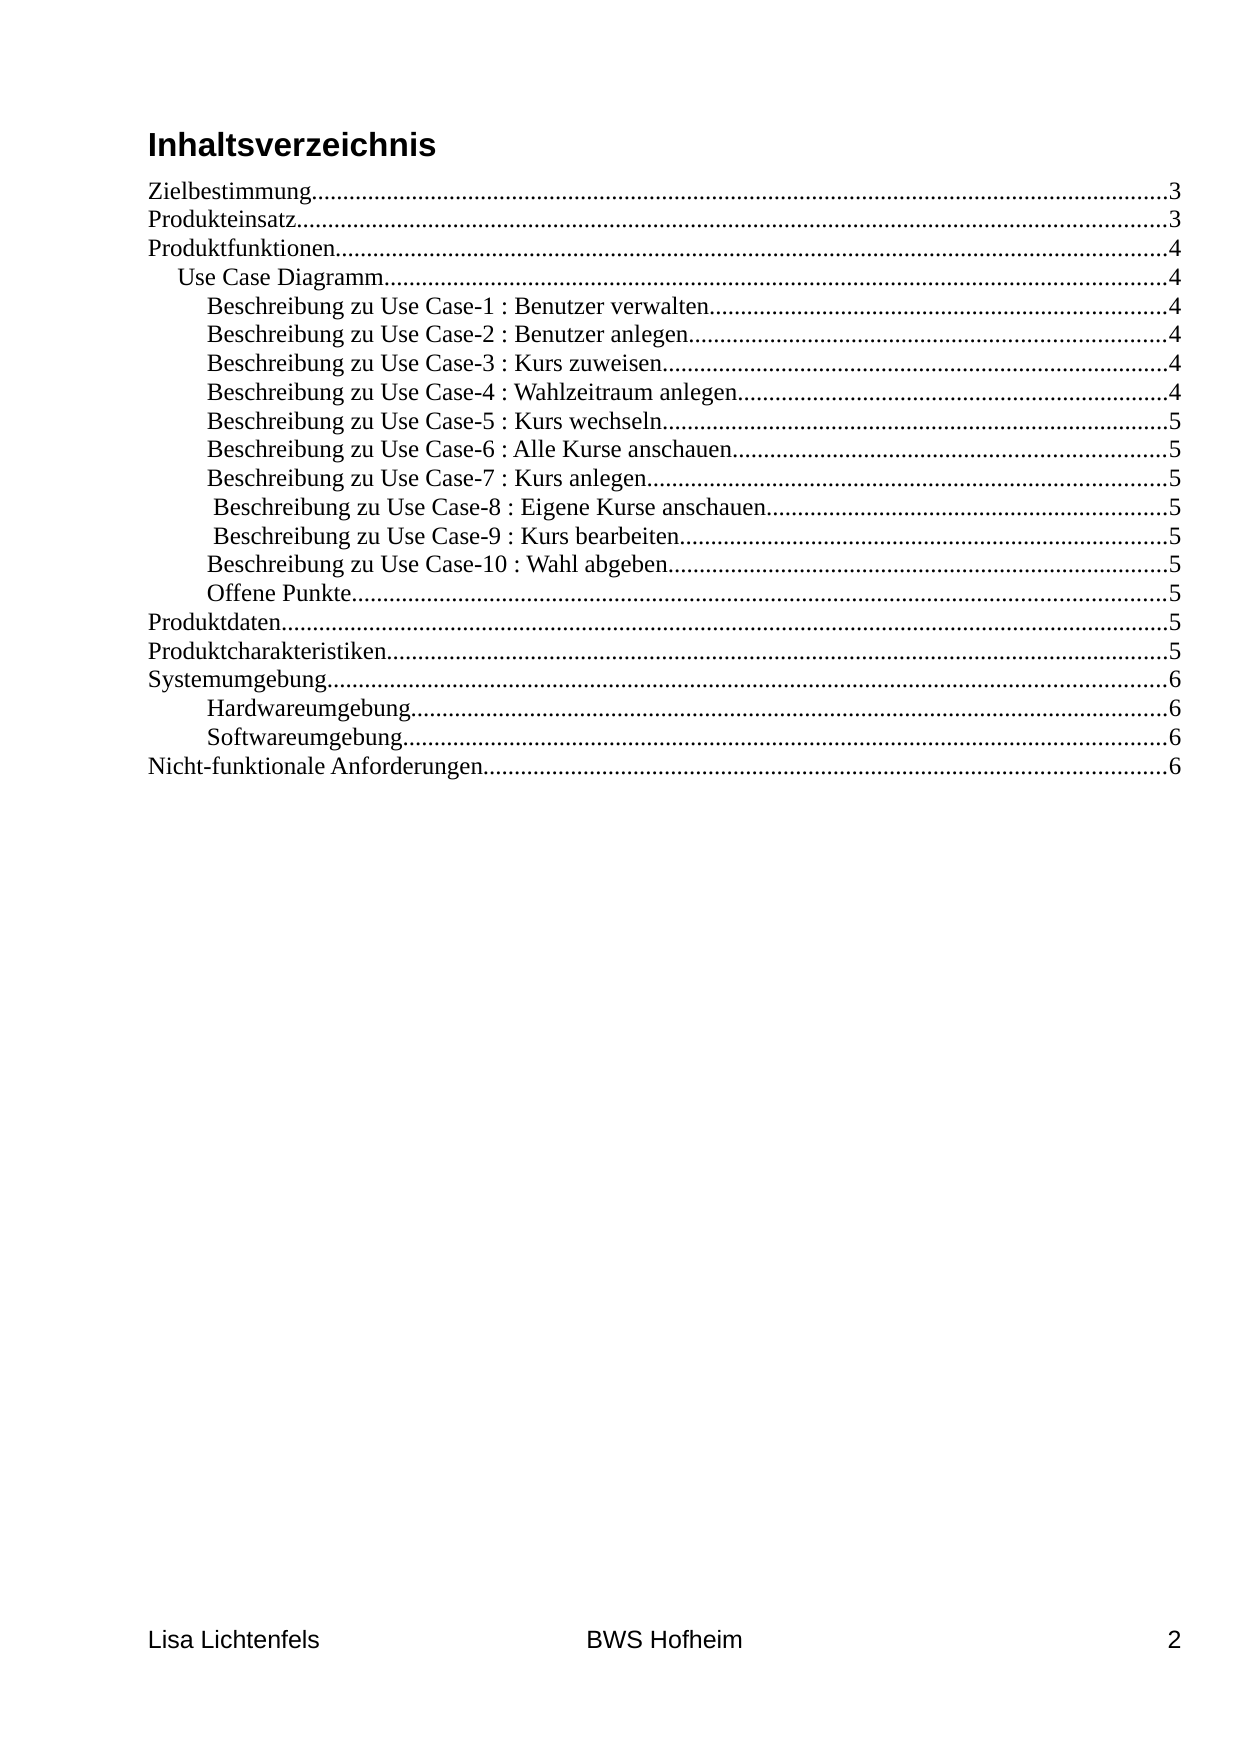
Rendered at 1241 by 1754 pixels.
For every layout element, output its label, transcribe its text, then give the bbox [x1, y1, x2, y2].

text Nicht-funktionale Anforderungen 6 [148, 751, 1181, 779]
text Produktfunktionen 4 [148, 233, 1181, 262]
text Use Case Diagramm 4 [177, 262, 1181, 291]
text Offene Punkte 5 [207, 578, 1181, 607]
text Produkteinsatz 3 [148, 204, 1181, 233]
text Softwareumgebung 6 [207, 722, 1181, 751]
text Beschreibung zu Use Case-6 : Alle Kurse anschauen 5 [207, 434, 1181, 463]
text Beschreibung zu Use Case-7 : Kurs anlegen 5 [207, 463, 1181, 492]
text Systemumgebung 6 [148, 664, 1181, 693]
text Beschreibung zu Use Case-9 : Kurs bearbeiten 5 [207, 521, 1181, 549]
text Beschreibung zu Use Case-5 : Kurs wechseln 5 [207, 406, 1181, 434]
subtitle Inhaltsverzeichnis [148, 125, 1181, 163]
text Beschreibung zu Use Case-8 : Eigene Kurse anschauen 5 [207, 492, 1181, 521]
text Beschreibung zu Use Case-2 : Benutzer anlegen 4 [207, 319, 1181, 348]
text Hardwareumgebung 6 [207, 693, 1181, 722]
text Beschreibung zu Use Case-3 : Kurs zuweisen 4 [207, 348, 1181, 377]
text Zielbestimmung 3 [148, 176, 1181, 204]
text Produktcharakteristiken 5 [148, 636, 1181, 664]
text Beschreibung zu Use Case-4 : Wahlzeitraum anlegen 4 [207, 377, 1181, 406]
text Beschreibung zu Use Case-10 : Wahl abgeben 5 [207, 549, 1181, 578]
text Beschreibung zu Use Case-1 : Benutzer verwalten 4 [207, 291, 1181, 319]
text Produktdaten 5 [148, 607, 1181, 636]
